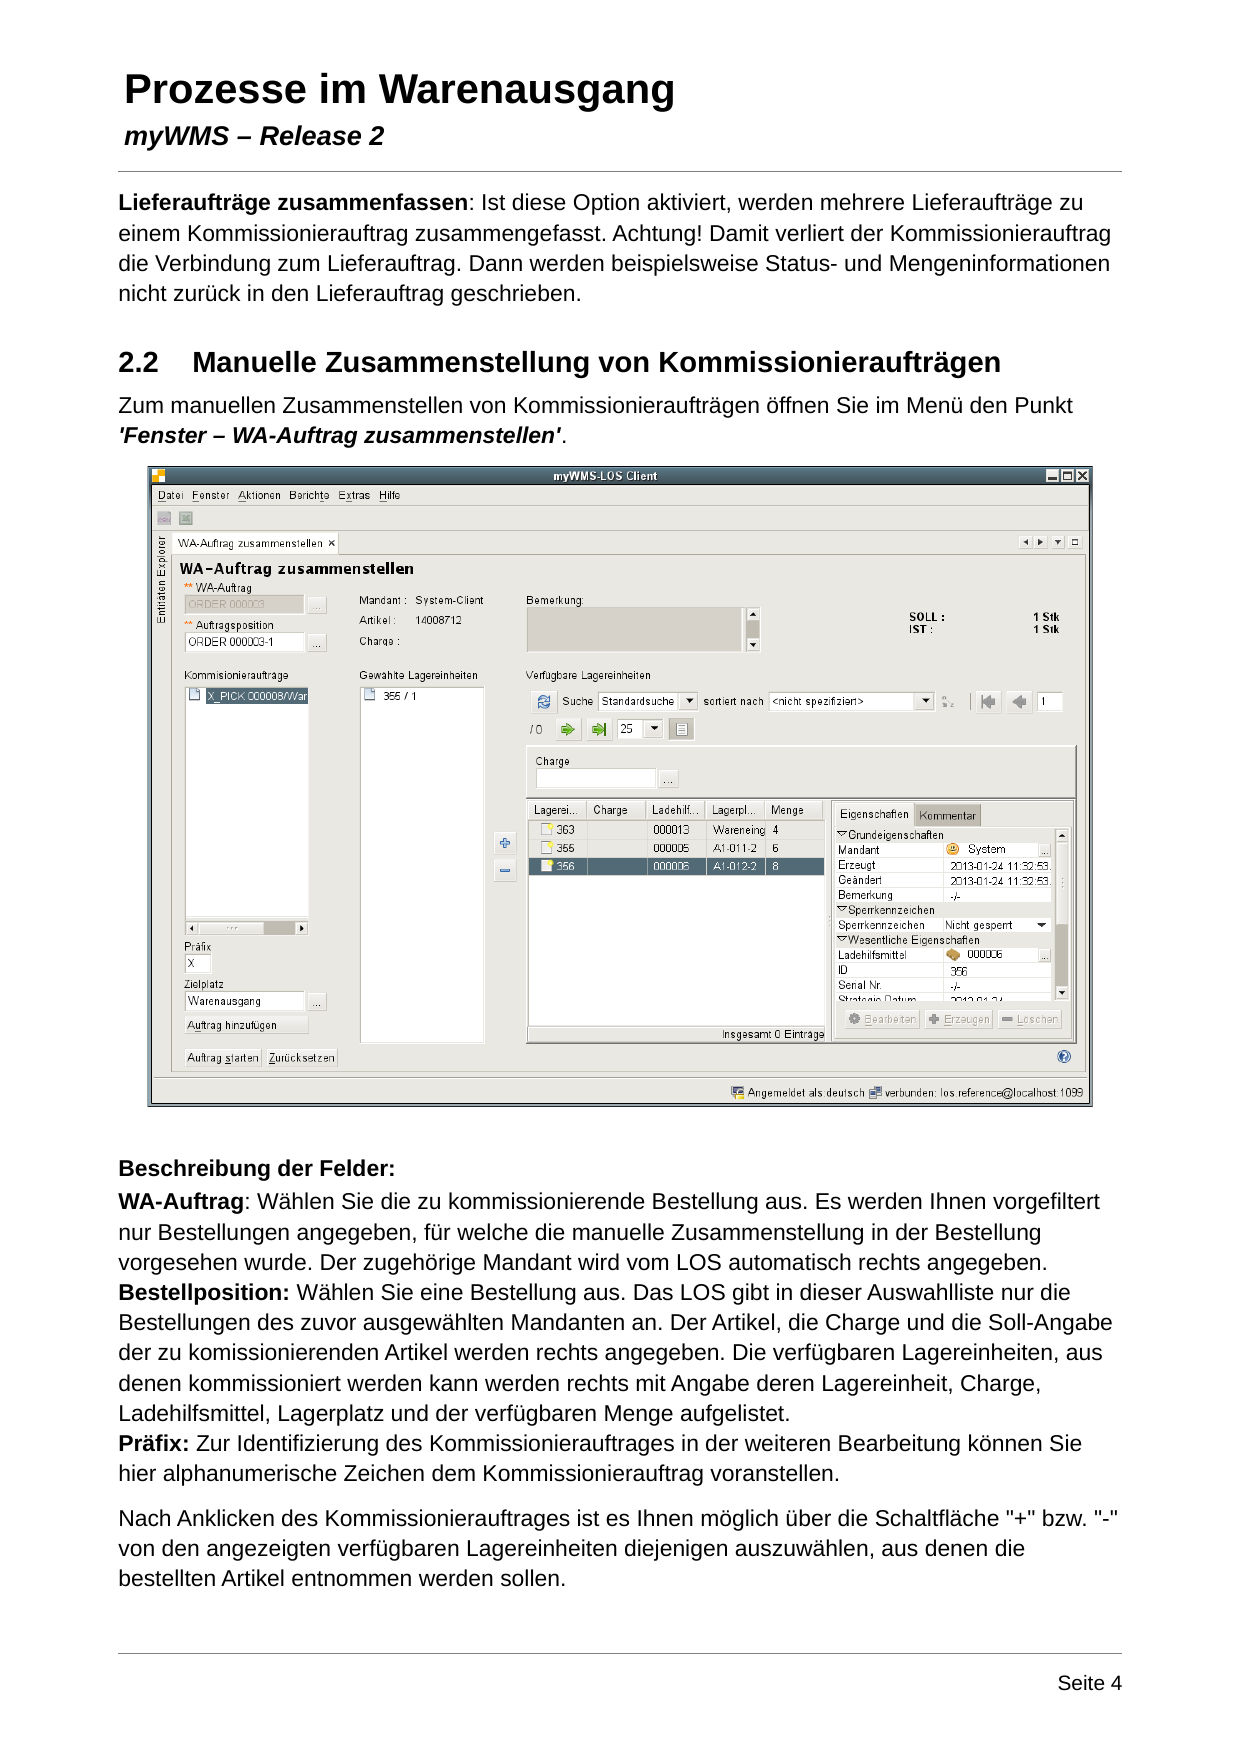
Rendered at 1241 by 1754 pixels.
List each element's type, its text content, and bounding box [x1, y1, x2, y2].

text WA-Auftrag: Wählen Sie die zu kommissionierende Bestellung aus. Es werden Ihnen vorgefiltert nur Bestellungen angegeben, für welche die manuelle Zusammenstellung in der Bestellung vorgesehen wurde. Der zugehörige Mandant wird vom LOS automatisch rechts angegeben. Bestellposition: Wählen Sie eine Bestellung aus. Das LOS gibt in dieser Auswahlliste nur die Bestellungen des zuvor ausgewählten Mandanten an. Der Artikel, die Charge und die Soll-Angabe der zu komissionierenden Artikel werden rechts angegeben. Die verfügbaren Lagereinheiten, aus denen kommissioniert werden kann werden rechts mit Angabe deren Lagereinheit, Charge, Ladehilfsmittel, Lagerplatz und der verfügbaren Menge aufgelistet. Präfix: Zur Identifizierung des Kommissionierauftrages in der weiteren Bearbeitung können Sie hier alphanumerische Zeichen dem Kommissionierauftrag voranstellen. [118, 1188, 1122, 1486]
text Lieferaufträge zusammenfassen: Ist diese Option aktiviert, werden mehrere Lieferaufträge zu einem Kommissionierauftrag zusammengefasst. Achtung! Damit verliert der Kommissionierauftrag die Verbindung zum Lieferauftrag. Dann werden beispielsweise Status- und Mengeninformationen nicht zurück in den Lieferauftrag geschrieben. [118, 189, 1122, 306]
subtitle Manuelle Zusammenstellung von Kommissionieraufträgen [118, 346, 1122, 379]
text Zum manuellen Zusammenstellen von Kommissionieraufträgen öffnen Sie im Menü den Punkt 'Fenster – WA-Auftrag zusammenstellen'. [118, 392, 1122, 448]
picture [147, 466, 1093, 1107]
text Beschreibung der Felder: [118, 1155, 1122, 1182]
text Nach Anklicken des Kommissionierauftrages ist es Ihnen möglich über die Schaltfläche "+" bzw. "-" von den angezeigten verfügbaren Lagereinheiten diejenigen auszuwählen, aus denen die bestellten Artikel entnommen werden sollen. [118, 1505, 1122, 1622]
